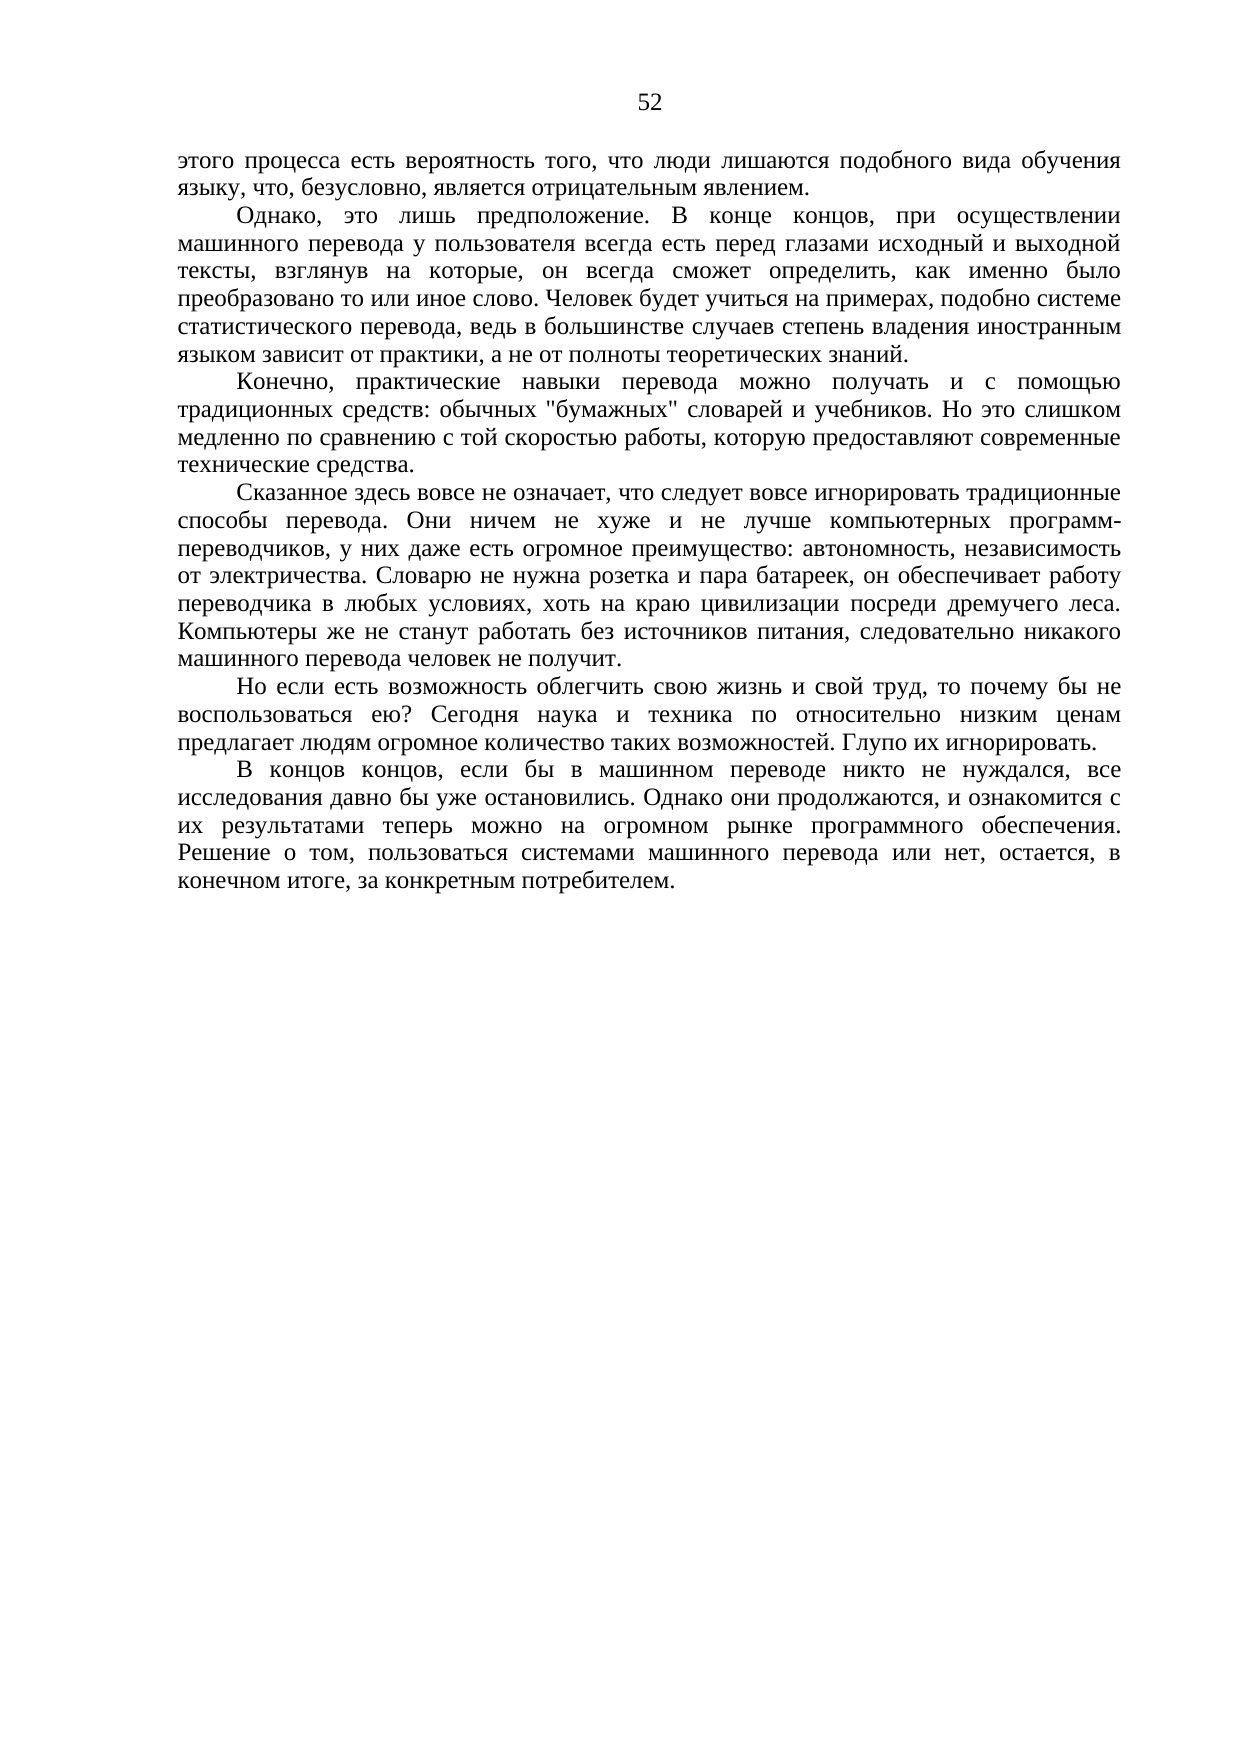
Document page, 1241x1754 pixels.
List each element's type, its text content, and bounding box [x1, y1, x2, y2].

text Конечно, практические навыки перевода можно получать и с помощью традиционных средств: обычных "бумажных" словарей и учебников. Но это слишком медленно по сравнению с той скоростью работы, которую предоставляют современные технические средства. [177, 367, 1122, 478]
text Сказанное здесь вовсе не означает, что следует вовсе игнорировать традиционные способы перевода. Они ничем не хуже и не лучше компьютерных программ-переводчиков, у них даже есть огромное преимущество: автономность, независимость от электричества. Словарю не нужна розетка и пара батареек, он обеспечивает работу переводчика в любых условиях, хоть на краю цивилизации посреди дремучего леса. Компьютеры же не станут работать без источников питания, следовательно никакого машинного перевода человек не получит. [177, 478, 1122, 672]
text Но если есть возможность облегчить свою жизнь и свой труд, то почему бы не воспользоваться ею? Сегодня наука и техника по относительно низким ценам предлагает людям огромное количество таких возможностей. Глупо их игнорировать. [177, 672, 1122, 755]
text В концов концов, если бы в машинном переводе никто не нуждался, все исследования давно бы уже остановились. Однако они продолжаются, и ознакомится с их результатами теперь можно на огромном рынке программного обеспечения. Решение о том, пользоваться системами машинного перевода или нет, остается, в конечном итоге, за конкретным потребителем. [177, 755, 1122, 894]
text Однако, это лишь предположение. В конце концов, при осуществлении машинного перевода у пользователя всегда есть перед глазами исходный и выходной тексты, взглянув на которые, он всегда сможет определить, как именно было преобразовано то или иное слово. Человек будет учиться на примерах, подобно системе статистического перевода, ведь в большинстве случаев степень владения иностранным языком зависит от практики, а не от полноты теоретических знаний. [177, 201, 1122, 367]
text этого процесса есть вероятность того, что люди лишаются подобного вида обучения языку, что, безусловно, является отрицательным явлением. [177, 146, 1122, 201]
